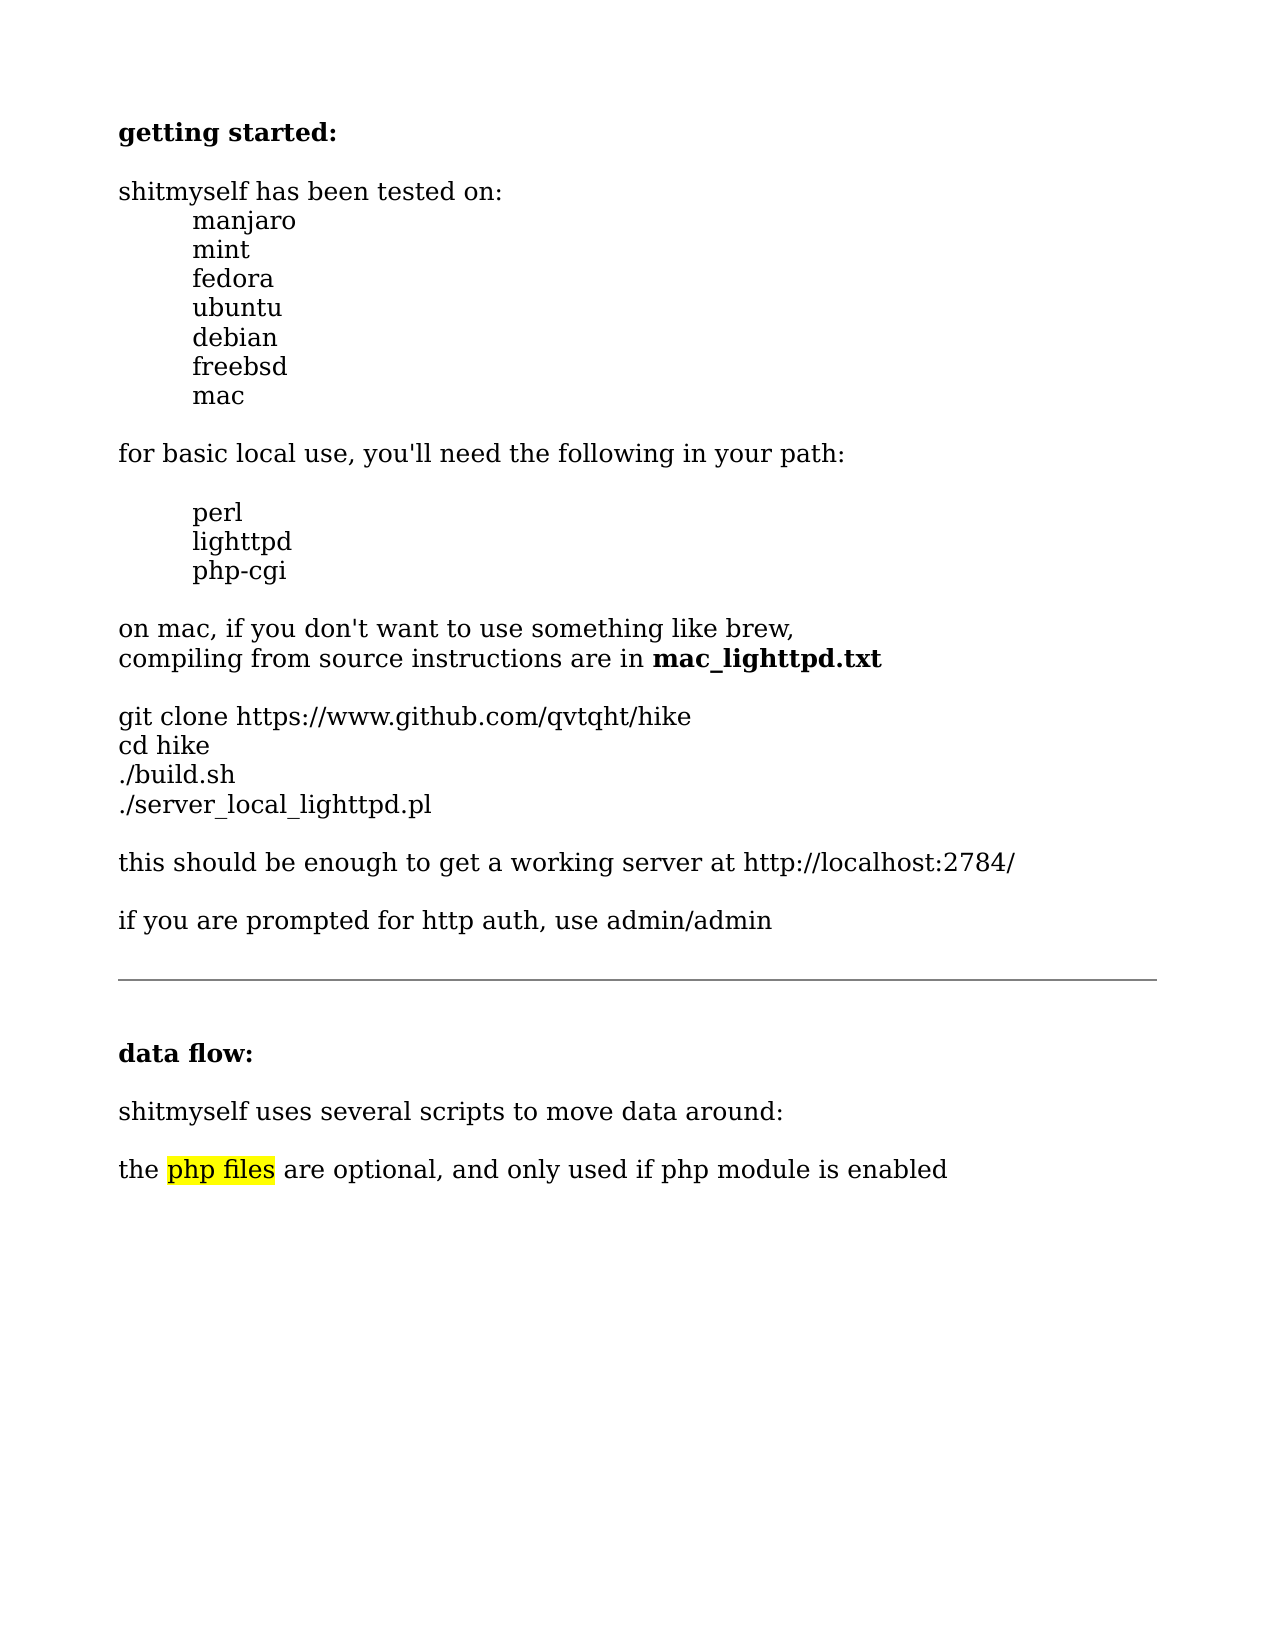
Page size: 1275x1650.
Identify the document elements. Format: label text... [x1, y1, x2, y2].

text shitmyself has been tested on: [118, 177, 1157, 206]
text this should be enough to get a working server at http://localhost:2784/ [118, 848, 1157, 877]
text git clone https://www.github.com/qvtqht/hike [118, 702, 1157, 731]
text data flow: [118, 1039, 1157, 1068]
text mac [192, 381, 1157, 410]
text mint [192, 235, 1157, 264]
text perl [192, 498, 1157, 527]
text ./server_local_lighttpd.pl [118, 790, 1157, 819]
text php-cgi [192, 556, 1157, 585]
text debian [192, 323, 1157, 352]
text on mac, if you don't want to use something like brew, [118, 614, 1157, 643]
text manjaro [192, 206, 1157, 235]
text ubuntu [192, 293, 1157, 323]
text fedora [192, 264, 1157, 293]
text compiling from source instructions are in mac_lighttpd.txt [118, 643, 1157, 673]
text freebsd [192, 352, 1157, 381]
text if you are prompted for http auth, use admin/admin [118, 906, 1157, 936]
text the php files are optional, and only used if php module is enabled [118, 1156, 1157, 1185]
text getting started: [118, 118, 1157, 147]
text for basic local use, you'll need the following in your path: [118, 439, 1157, 468]
text shitmyself uses several scripts to move data around: [118, 1097, 1157, 1127]
text ./build.sh [118, 761, 1157, 790]
text cd hike [118, 731, 1157, 761]
text lighttpd [192, 527, 1157, 556]
